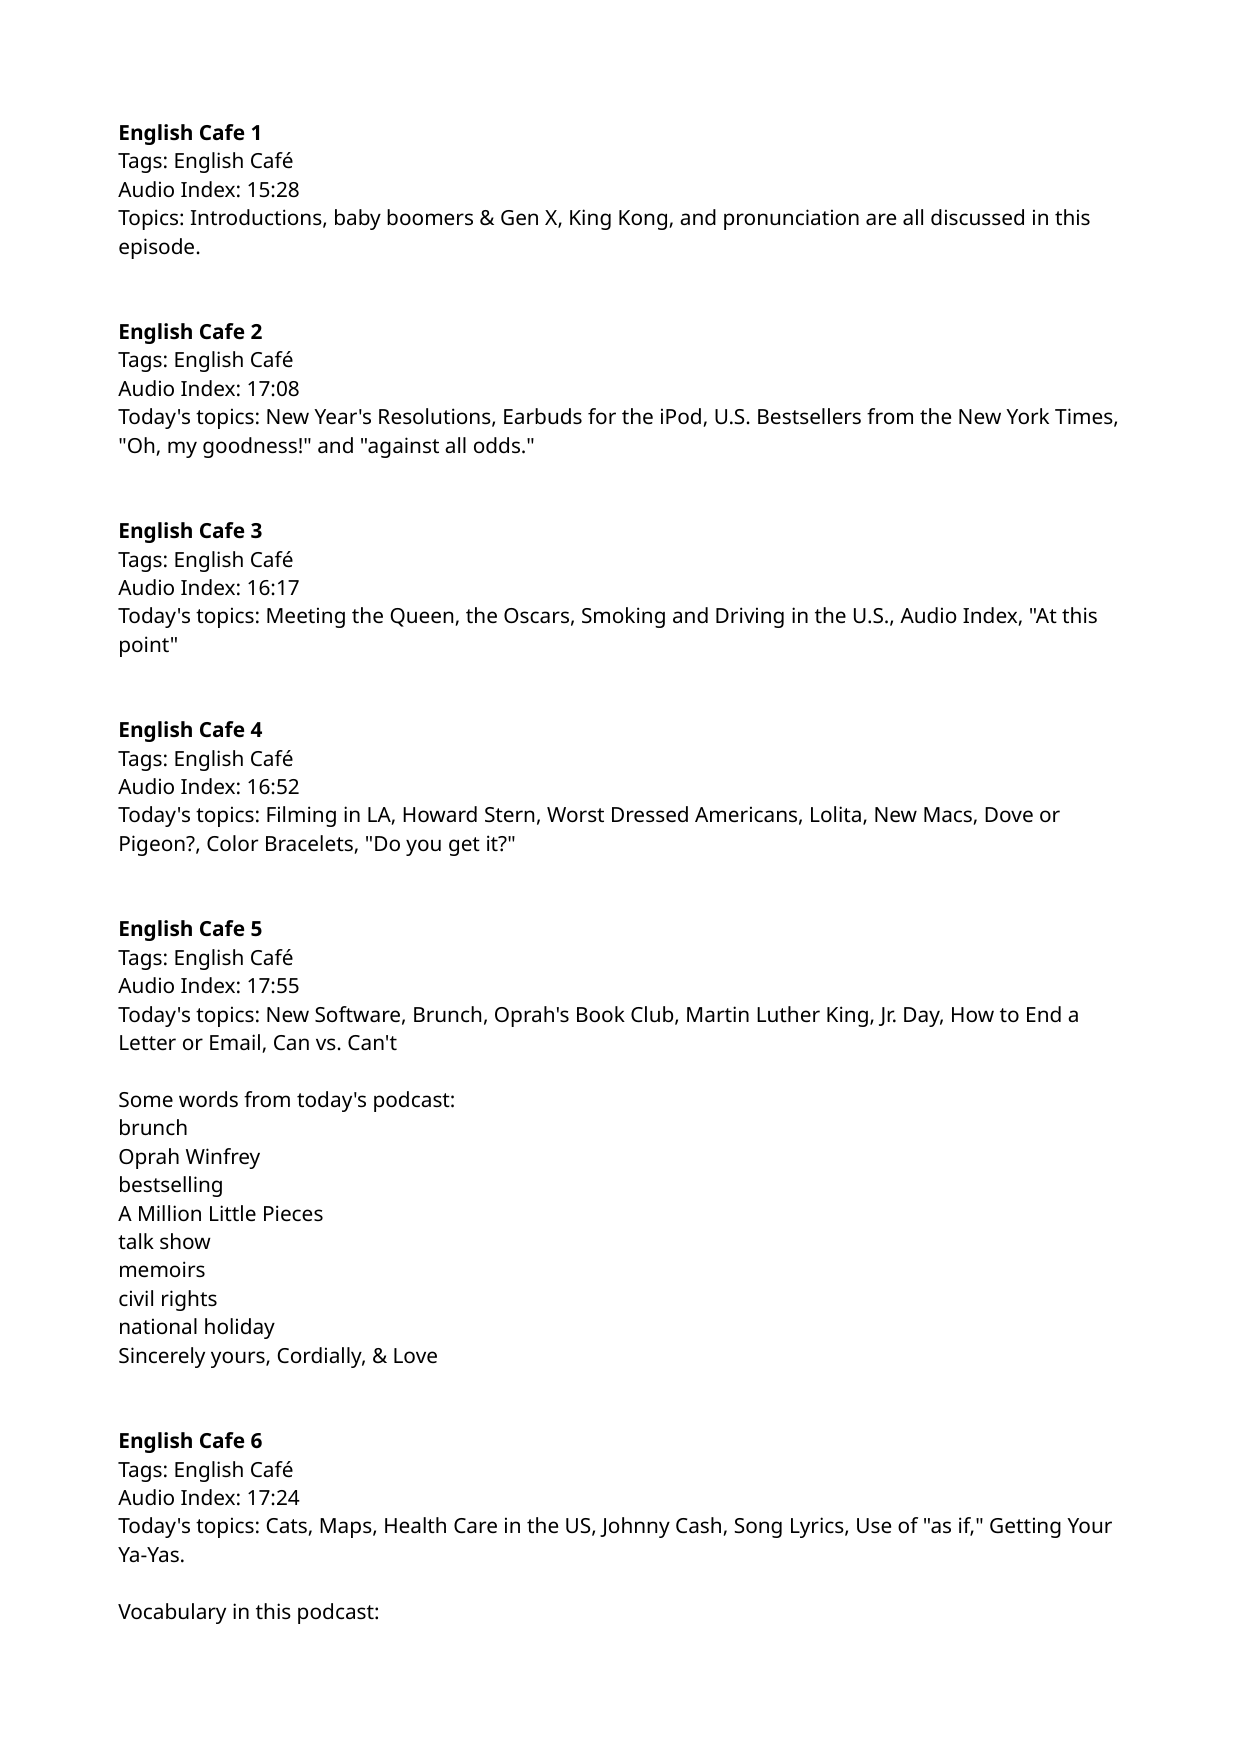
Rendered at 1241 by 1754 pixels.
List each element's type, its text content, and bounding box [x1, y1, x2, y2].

text English Cafe 6 Tags: English Café [118, 1426, 1122, 1483]
text English Cafe 1 Tags: English Café [118, 118, 1122, 175]
text English Cafe 2 Tags: English Café [118, 317, 1122, 374]
table_header Audio Index: 17:08 [118, 374, 1122, 402]
table_header Topics: Introductions, baby boomers & Gen X, King Kong, and pronunciation are all discussed in this episode. [118, 204, 1122, 260]
table_header Today's topics: Cats, Maps, Health Care in the US, Johnny Cash, Song Lyrics, Use of "as if," Getting Your Ya-Yas. Vocabulary in this podcast: [118, 1512, 1122, 1625]
text English Cafe 5 Tags: English Café [118, 914, 1122, 971]
table_header Audio Index: 17:55 [118, 971, 1122, 1000]
text English Cafe 4 Tags: English Café [118, 715, 1122, 772]
table_header Audio Index: 16:52 [118, 772, 1122, 801]
table_header Today's topics: Meeting the Queen, the Oscars, Smoking and Driving in the U.S., Audio Index, "At this point" [118, 602, 1122, 658]
table_header Audio Index: 15:28 [118, 175, 1122, 203]
table_header Today's topics: New Year's Resolutions, Earbuds for the iPod, U.S. Bestsellers from the New York Times, "Oh, my goodness!" and "against all odds." [118, 403, 1122, 459]
table_header Audio Index: 16:17 [118, 573, 1122, 602]
text English Cafe 3 Tags: English Café [118, 516, 1122, 573]
table_header Today's topics: Filming in LA, Howard Stern, Worst Dressed Americans, Lolita, New Macs, Dove or Pigeon?, Color Bracelets, "Do you get it?" [118, 801, 1122, 857]
table_header Audio Index: 17:24 [118, 1483, 1122, 1512]
table_header Today's topics: New Software, Brunch, Oprah's Book Club, Martin Luther King, Jr. Day, How to End a Letter or Email, Can vs. Can't Some words from today's podcast: brunch Oprah Winfrey bestselling A Million Little Pieces talk show memoirs civil rights national holiday Sincerely yours, Cordially, & Love [118, 1000, 1122, 1369]
